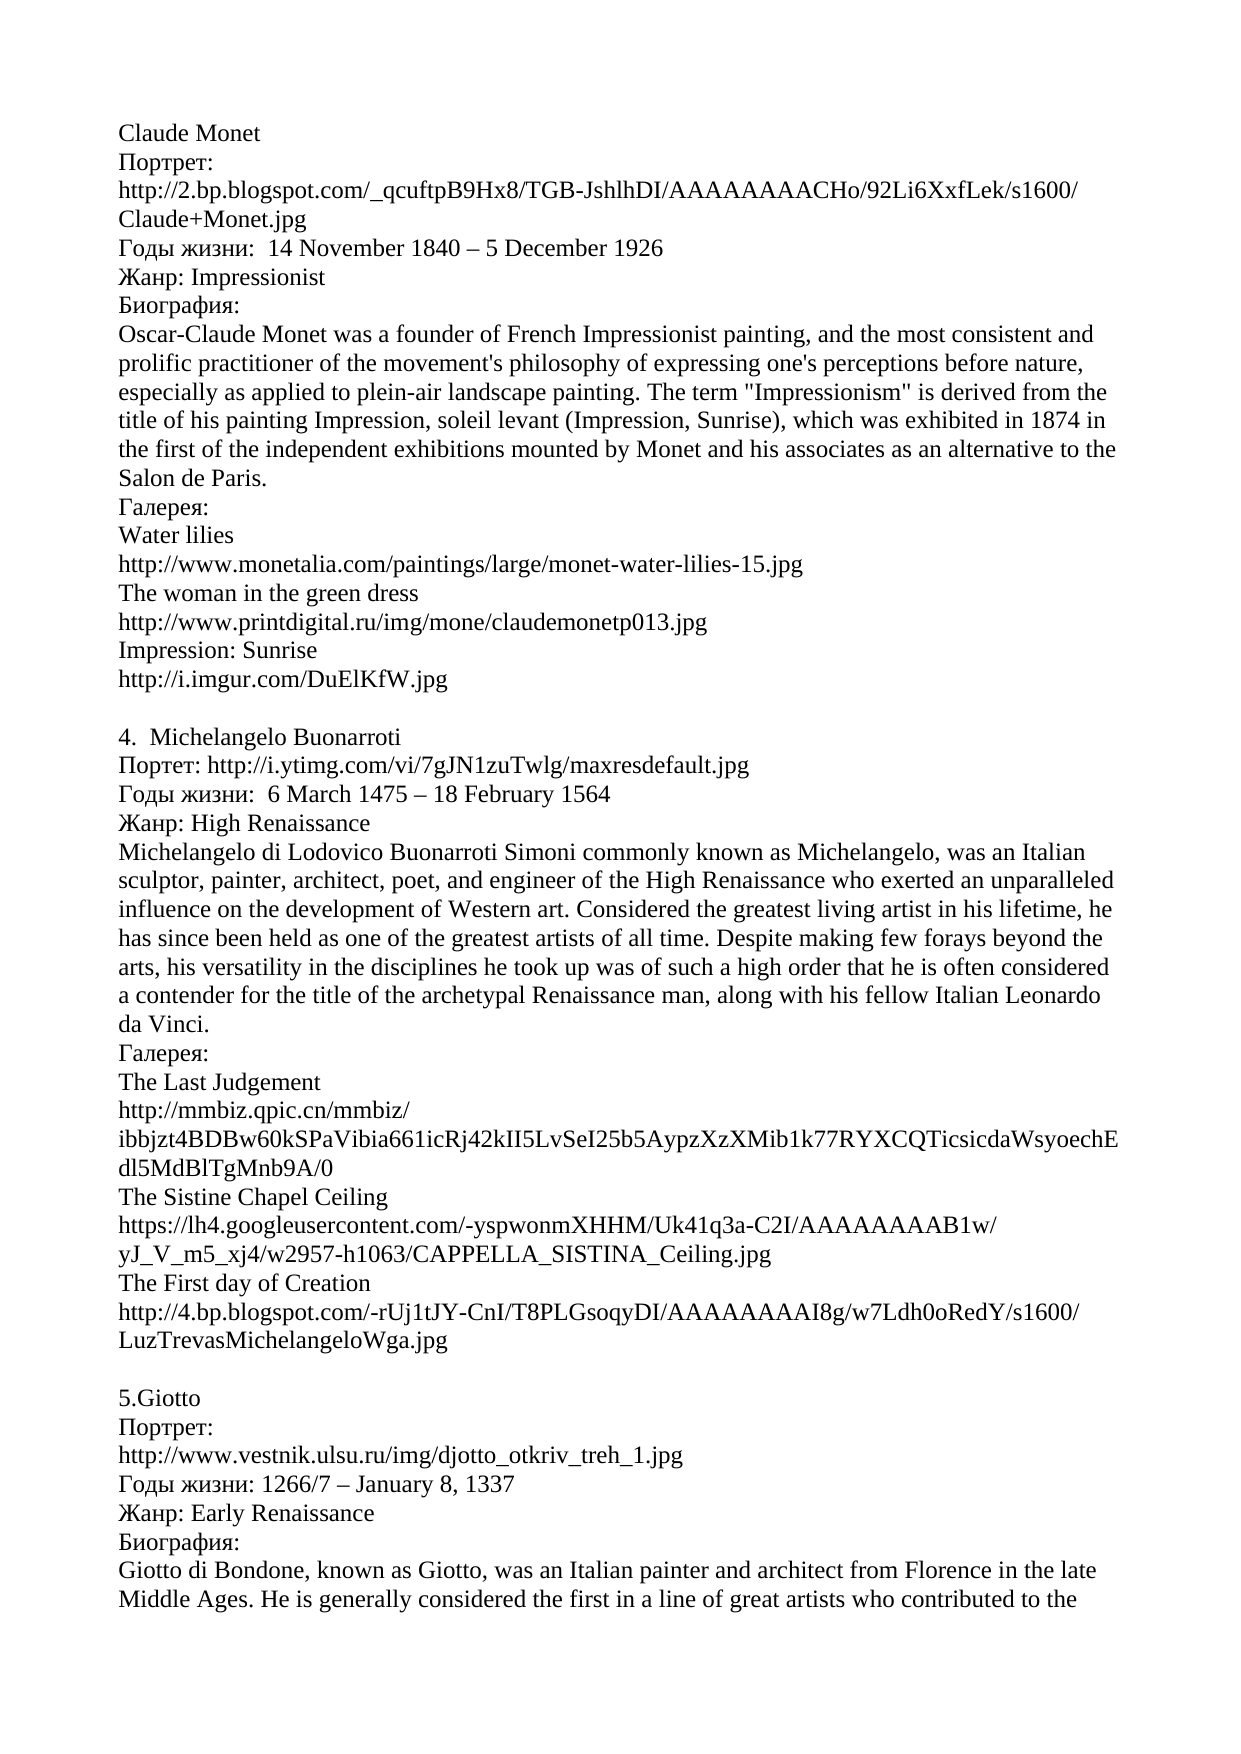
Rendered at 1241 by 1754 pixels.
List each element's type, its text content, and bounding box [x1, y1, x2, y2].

text http://mmbiz.qpic.cn/mmbiz/ibbjzt4BDBw60kSPaVibia661icRj42kII5LvSeI25b5AypzXzXMib1k77RYXCQTicsicdaWsyoechEdl5MdBlTgMnb9A/0 [118, 1096, 1122, 1182]
text The Last Judgement [118, 1067, 1122, 1096]
text Портрет: [118, 1412, 1122, 1441]
text http://www.printdigital.ru/img/mone/claudemonetp013.jpg [118, 607, 1122, 636]
text Impression: Sunrise [118, 636, 1122, 664]
text Water lilies [118, 521, 1122, 549]
text Галерея: [118, 492, 1122, 521]
text The Sistine Chapel Ceiling [118, 1182, 1122, 1211]
text 5.Giotto [118, 1383, 1122, 1412]
text https://lh4.googleusercontent.com/-yspwonmXHHM/Uk41q3a-C2I/AAAAAAAAB1w/yJ_V_m5_xj4/w2957-h1063/CAPPELLA_SISTINA_Ceiling.jpg [118, 1211, 1122, 1268]
text Годы жизни: 6 March 1475 – 18 February 1564 [118, 779, 1122, 808]
text Биография: [118, 1527, 1122, 1556]
text http://2.bp.blogspot.com/_qcuftpB9Hx8/TGB-JshlhDI/AAAAAAAACHo/92Li6XxfLek/s1600/Claude+Monet.jpg [118, 176, 1122, 233]
text Жанр: High Renaissance [118, 808, 1122, 837]
text Годы жизни: 1266/7 – January 8, 1337 [118, 1469, 1122, 1498]
text Портет: http://i.ytimg.com/vi/7gJN1zuTwlg/maxresdefault.jpg [118, 751, 1122, 779]
text Жанр: Early Renaissance [118, 1498, 1122, 1527]
text Michelangelo di Lodovico Buonarroti Simoni commonly known as Michelangelo, was an Italian sculptor, painter, architect, poet, and engineer of the High Renaissance who exerted an unparalleled influence on the development of Western art. Considered the greatest living artist in his lifetime, he has since been held as one of the greatest artists of all time. Despite making few forays beyond the arts, his versatility in the disciplines he took up was of such a high order that he is often considered a contender for the title of the archetypal Renaissance man, along with his fellow Italian Leonardo da Vinci. [118, 837, 1122, 1038]
text Портрет: [118, 147, 1122, 176]
text Giotto di Bondone, known as Giotto, was an Italian painter and architect from Florence in the late Middle Ages. He is generally considered the first in a line of great artists who contributed to the [118, 1556, 1122, 1613]
text Жанр: Impressionist [118, 262, 1122, 291]
text Галерея: [118, 1038, 1122, 1067]
text The First day of Creation [118, 1268, 1122, 1297]
text The woman in the green dress [118, 578, 1122, 607]
text http://4.bp.blogspot.com/-rUj1tJY-CnI/T8PLGsoqyDI/AAAAAAAAI8g/w7Ldh0oRedY/s1600/LuzTrevasMichelangeloWga.jpg [118, 1297, 1122, 1354]
text Claude Monet [118, 118, 1122, 147]
text 4. Michelangelo Buonarroti [118, 722, 1122, 751]
text http://i.imgur.com/DuElKfW.jpg [118, 664, 1122, 693]
text http://www.vestnik.ulsu.ru/img/djotto_otkriv_treh_1.jpg [118, 1441, 1122, 1469]
text Годы жизни: 14 November 1840 – 5 December 1926 [118, 233, 1122, 262]
text Oscar-Claude Monet was a founder of French Impressionist painting, and the most consistent and prolific practitioner of the movement's philosophy of expressing one's perceptions before nature, especially as applied to plein-air landscape painting. The term "Impressionism" is derived from the title of his painting Impression, soleil levant (Impression, Sunrise), which was exhibited in 1874 in the first of the independent exhibitions mounted by Monet and his associates as an alternative to the Salon de Paris. [118, 319, 1122, 492]
text Биография: [118, 291, 1122, 319]
text http://www.monetalia.com/paintings/large/monet-water-lilies-15.jpg [118, 549, 1122, 578]
